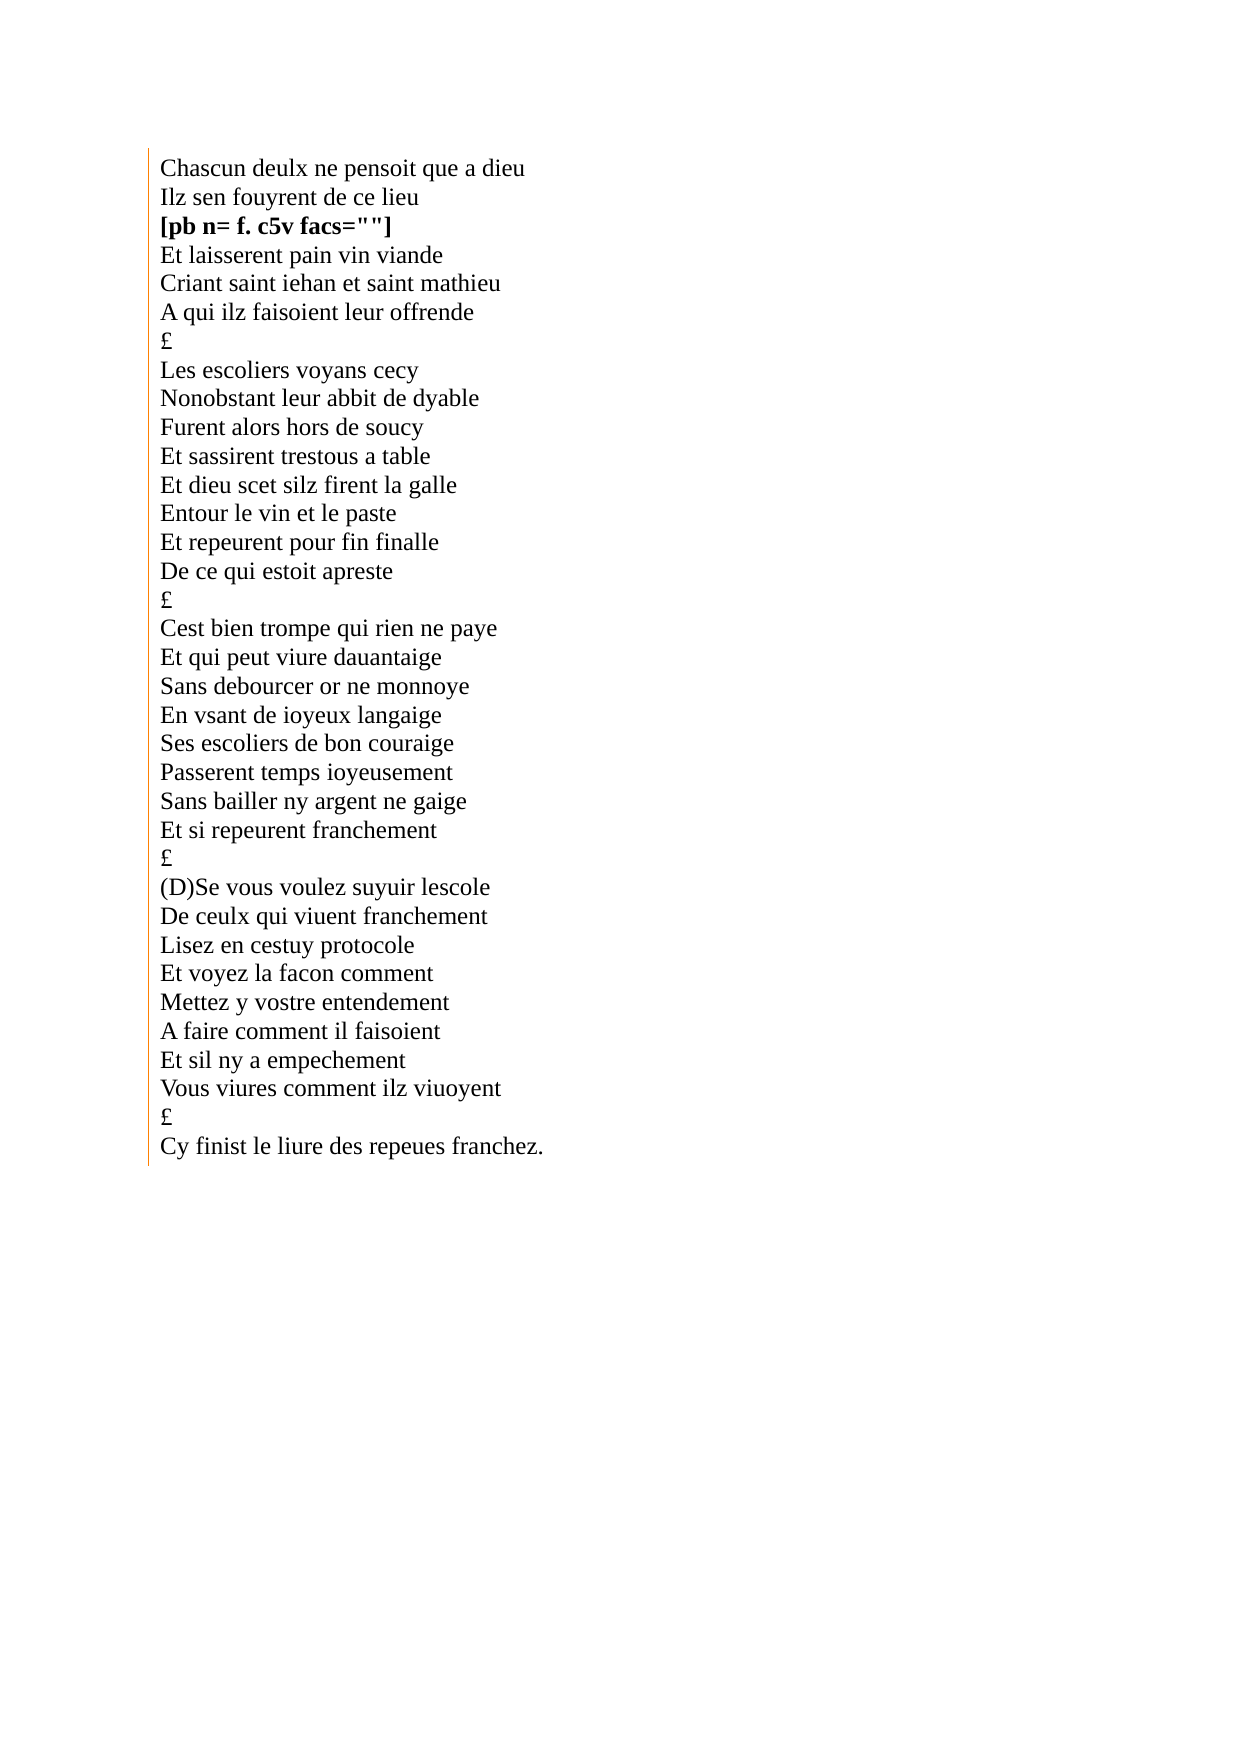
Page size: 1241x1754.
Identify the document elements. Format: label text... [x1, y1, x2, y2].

text Furent alors hors de soucy [149, 412, 1093, 441]
text Passerent temps ioyeusement [149, 757, 1093, 786]
text Et si repeurent franchement [149, 815, 1093, 843]
text £ [149, 1102, 1093, 1131]
text De ce qui estoit apreste [149, 556, 1093, 585]
text Sans debourcer or ne monnoye [149, 671, 1093, 700]
text A faire comment il faisoient [149, 1016, 1093, 1045]
text Nonobstant leur abbit de dyable [149, 383, 1093, 412]
text £ [149, 585, 1093, 613]
text Et sassirent trestous a table [149, 441, 1093, 470]
text De ceulx qui viuent franchement [149, 901, 1093, 930]
text Ilz sen fouyrent de ce lieu [149, 182, 1093, 211]
text Vous viures comment ilz viuoyent [149, 1073, 1093, 1102]
text Et dieu scet silz firent la galle [149, 470, 1093, 498]
text £ [149, 843, 1093, 872]
text Criant saint iehan et saint mathieu [149, 268, 1093, 297]
text Chascun deulx ne pensoit que a dieu [149, 148, 1093, 182]
text Sans bailler ny argent ne gaige [149, 786, 1093, 815]
text Les escoliers voyans cecy [149, 355, 1093, 383]
text (D)Se vous voulez suyuir lescole [149, 872, 1093, 901]
text Ses escoliers de bon couraige [149, 728, 1093, 757]
text Lisez en cestuy protocole [149, 930, 1093, 958]
text [pb n= f. c5v facs=""] [149, 211, 1093, 240]
text Entour le vin et le paste [149, 498, 1093, 527]
text A qui ilz faisoient leur offrende [149, 297, 1093, 326]
text En vsant de ioyeux langaige [149, 700, 1093, 728]
text Mettez y vostre entendement [149, 987, 1093, 1016]
text Et voyez la facon comment [149, 958, 1093, 987]
text Et qui peut viure dauantaige [149, 642, 1093, 671]
text Cy finist le liure des repeues franchez. [149, 1131, 1093, 1166]
text Et repeurent pour fin finalle [149, 527, 1093, 556]
text Et sil ny a empechement [149, 1045, 1093, 1073]
text £ [149, 326, 1093, 355]
text Et laisserent pain vin viande [149, 240, 1093, 268]
text Cest bien trompe qui rien ne paye [149, 613, 1093, 642]
